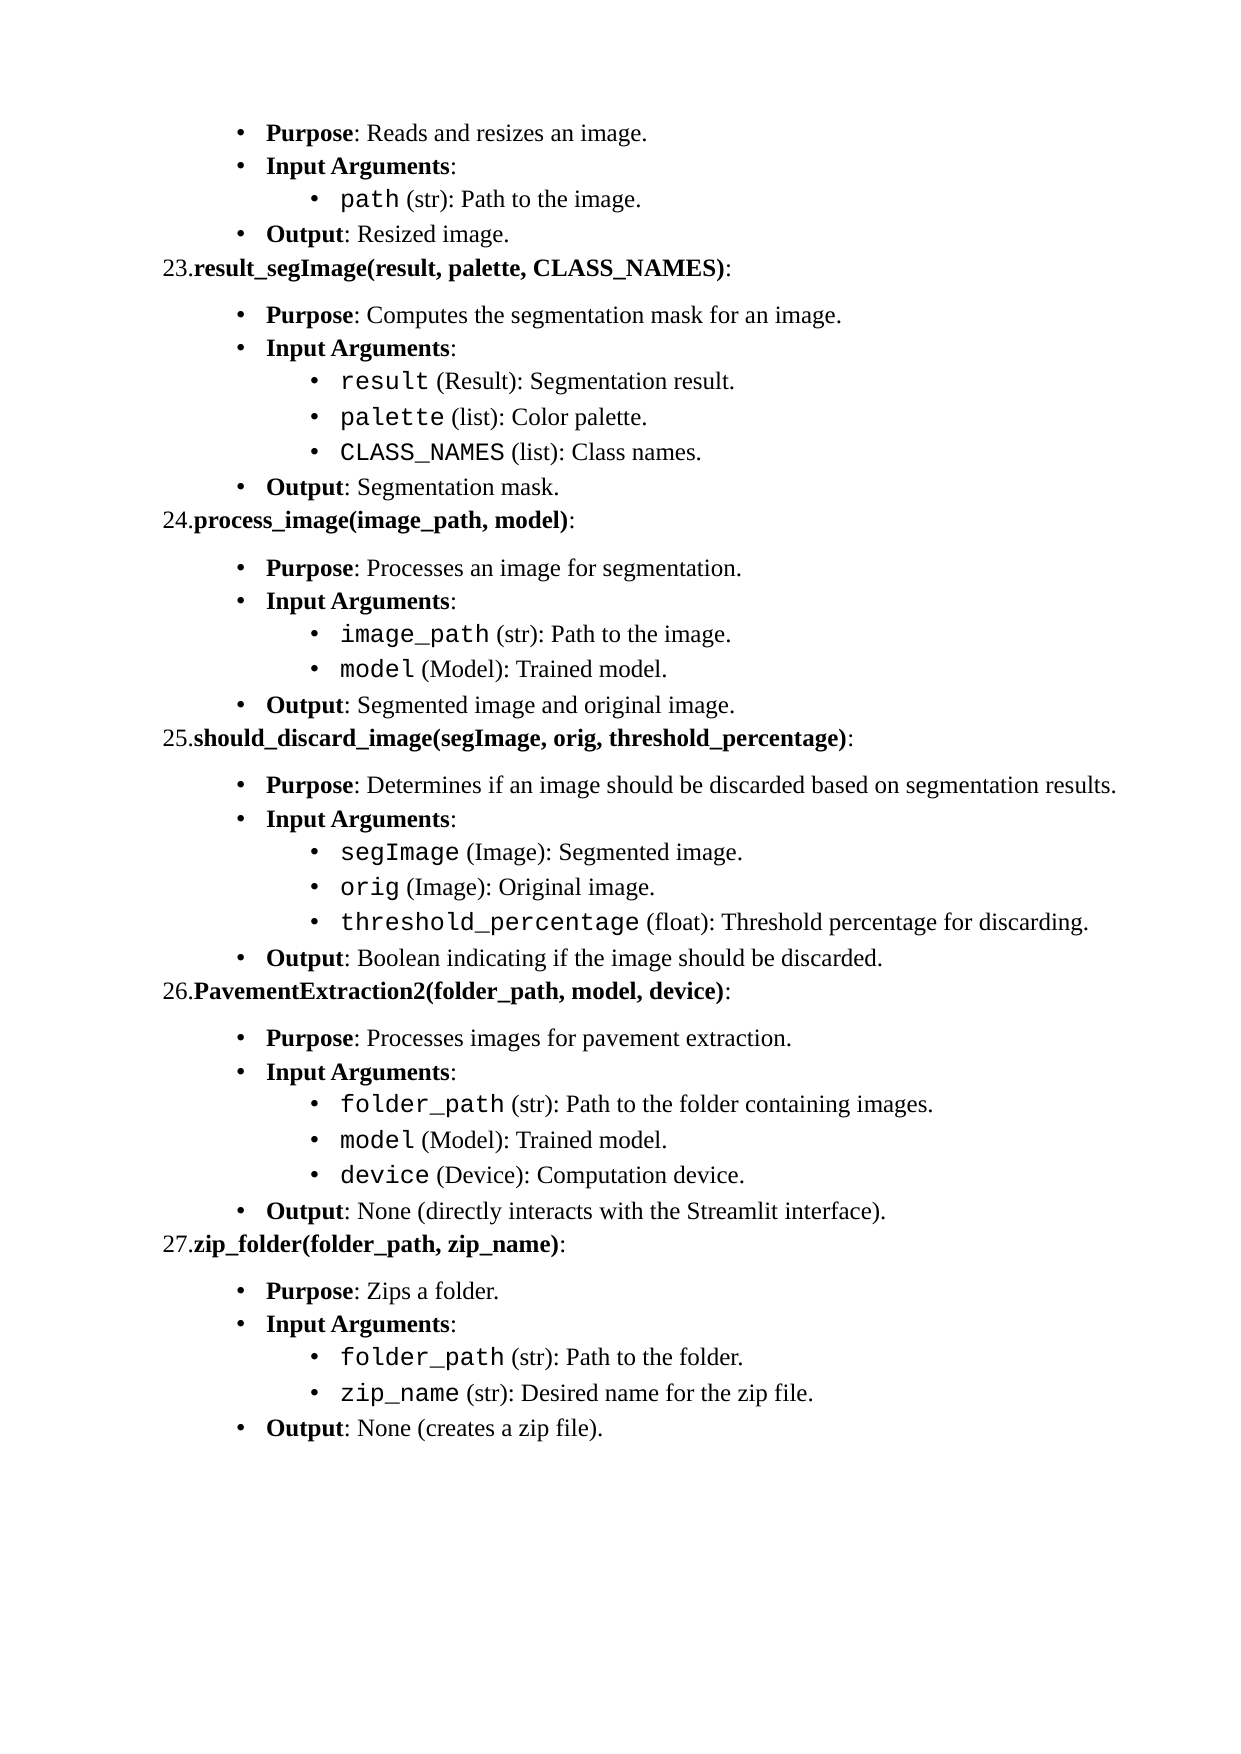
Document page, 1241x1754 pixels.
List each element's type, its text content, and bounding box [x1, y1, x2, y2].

list Output: Segmented image and original image. [236, 690, 1122, 719]
list model (Model): Trained model. [310, 654, 1122, 685]
list Purpose: Reads and resizes an image. [236, 118, 1122, 147]
list model (Model): Trained model. [310, 1125, 1122, 1156]
list folder_path (str): Path to the folder. [310, 1342, 1122, 1373]
list Purpose: Computes the segmentation mask for an image. [236, 300, 1122, 329]
list Purpose: Zips a folder. [236, 1276, 1122, 1305]
list Purpose: Processes images for pavement extraction. [236, 1023, 1122, 1052]
list segImage (Image): Segmented image. [310, 837, 1122, 867]
list result_segImage(result, palette, CLASS_NAMES): [162, 253, 1122, 281]
list device (Device): Computation device. [310, 1160, 1122, 1191]
list Output: None (creates a zip file). [236, 1413, 1122, 1442]
list Input Arguments: [236, 1309, 1122, 1338]
list Purpose: Determines if an image should be discarded based on segmentation results. [236, 771, 1122, 799]
list path (str): Path to the image. [310, 184, 1122, 215]
list Input Arguments: [236, 804, 1122, 832]
list Output: Resized image. [236, 219, 1122, 248]
list CLASS_NAMES (list): Class names. [310, 437, 1122, 468]
list folder_path (str): Path to the folder containing images. [310, 1089, 1122, 1120]
list should_discard_image(segImage, orig, threshold_percentage): [162, 723, 1122, 752]
list Input Arguments: [236, 151, 1122, 180]
list Input Arguments: [236, 333, 1122, 362]
list Purpose: Processes an image for segmentation. [236, 553, 1122, 582]
list zip_name (str): Desired name for the zip file. [310, 1378, 1122, 1409]
list Output: Boolean indicating if the image should be discarded. [236, 943, 1122, 972]
list Input Arguments: [236, 1057, 1122, 1085]
list palette (list): Color palette. [310, 402, 1122, 432]
list threshold_percentage (float): Threshold percentage for discarding. [310, 907, 1122, 938]
list result (Result): Segmentation result. [310, 366, 1122, 397]
list process_image(image_path, model): [162, 506, 1122, 534]
list Output: Segmentation mask. [236, 472, 1122, 501]
list orig (Image): Original image. [310, 872, 1122, 903]
list Output: None (directly interacts with the Streamlit interface). [236, 1196, 1122, 1224]
list PavementExtraction2(folder_path, model, device): [162, 976, 1122, 1005]
list Input Arguments: [236, 586, 1122, 615]
list image_path (str): Path to the image. [310, 619, 1122, 650]
list zip_folder(folder_path, zip_name): [162, 1229, 1122, 1258]
